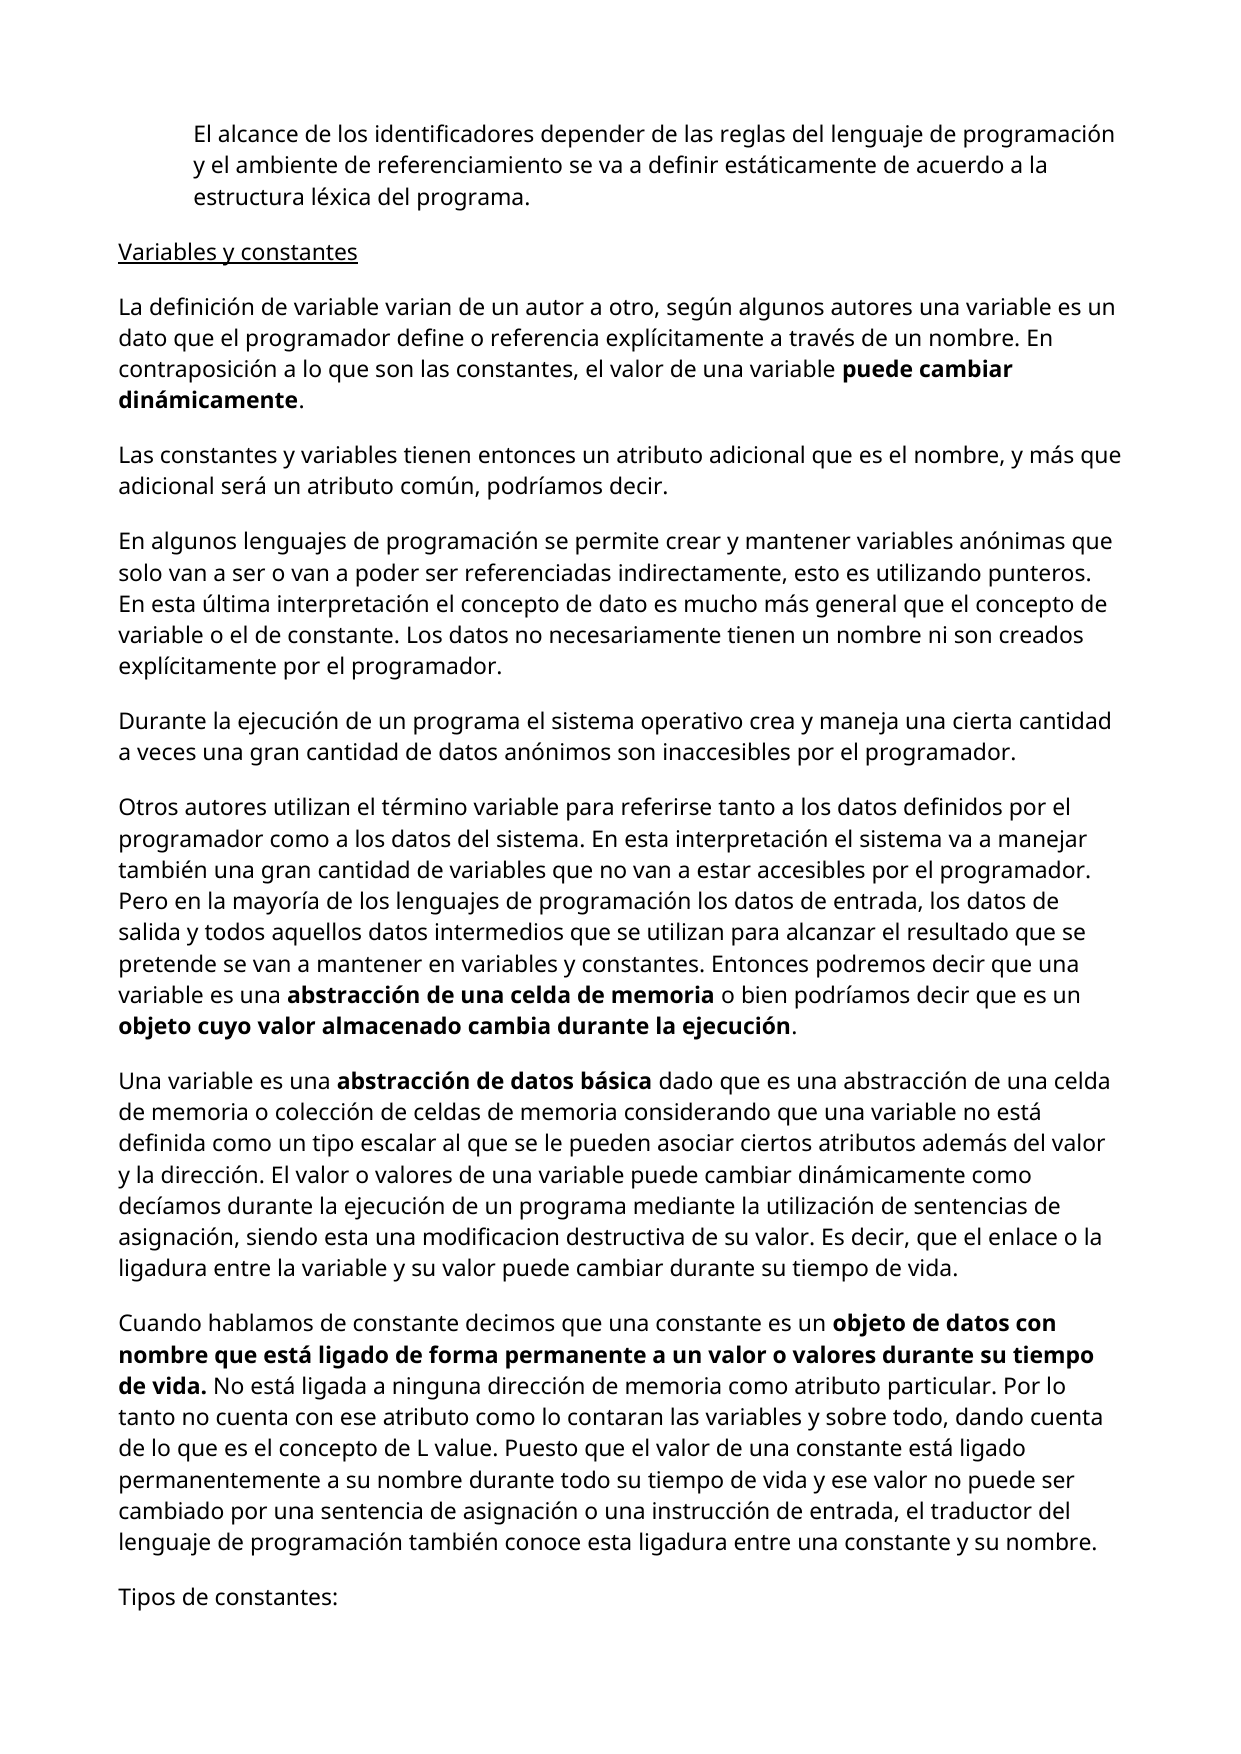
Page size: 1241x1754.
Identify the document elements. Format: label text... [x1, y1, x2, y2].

text Una variable es una abstracción de datos básica dado que es una abstracción de una celda de memoria o colección de celdas de memoria considerando que una variable no está definida como un tipo escalar al que se le pueden asociar ciertos atributos además del valor y la dirección. El valor o valores de una variable puede cambiar dinámicamente como decíamos durante la ejecución de un programa mediante la utilización de sentencias de asignación, siendo esta una modificacion destructiva de su valor. Es decir, que el enlace o la ligadura entre la variable y su valor puede cambiar durante su tiempo de vida. [118, 1065, 1122, 1284]
text En algunos lenguajes de programación se permite crear y mantener variables anónimas que solo van a ser o van a poder ser referenciadas indirectamente, esto es utilizando punteros. En esta última interpretación el concepto de dato es mucho más general que el concepto de variable o el de constante. Los datos no necesariamente tienen un nombre ni son creados explícitamente por el programador. [118, 525, 1122, 681]
text Tipos de constantes: [118, 1581, 1122, 1612]
text Variables y constantes [118, 236, 1122, 267]
text Las constantes y variables tienen entonces un atributo adicional que es el nombre, y más que adicional será un atributo común, podríamos decir. [118, 439, 1122, 502]
text Durante la ejecución de un programa el sistema operativo crea y maneja una cierta cantidad a veces una gran cantidad de datos anónimos son inaccesibles por el programador. [118, 705, 1122, 768]
text Otros autores utilizan el término variable para referirse tanto a los datos definidos por el programador como a los datos del sistema. En esta interpretación el sistema va a manejar también una gran cantidad de variables que no van a estar accesibles por el programador. Pero en la mayoría de los lenguajes de programación los datos de entrada, los datos de salida y todos aquellos datos intermedios que se utilizan para alcanzar el resultado que se pretende se van a mantener en variables y constantes. Entonces podremos decir que una variable es una abstracción de una celda de memoria o bien podríamos decir que es un objeto cuyo valor almacenado cambia durante la ejecución. [118, 791, 1122, 1041]
text La definición de variable varian de un autor a otro, según algunos autores una variable es un dato que el programador define o referencia explícitamente a través de un nombre. En contraposición a lo que son las constantes, el valor de una variable puede cambiar dinámicamente. [118, 290, 1122, 415]
text Cuando hablamos de constante decimos que una constante es un objeto de datos con nombre que está ligado de forma permanente a un valor o valores durante su tiempo de vida. No está ligada a ninguna dirección de memoria como atributo particular. Por lo tanto no cuenta con ese atributo como lo contaran las variables y sobre todo, dando cuenta de lo que es el concepto de L value. Puesto que el valor de una constante está ligado permanentemente a su nombre durante todo su tiempo de vida y ese valor no puede ser cambiado por una sentencia de asignación o una instrucción de entrada, el traductor del lenguaje de programación también conoce esta ligadura entre una constante y su nombre. [118, 1307, 1122, 1557]
list El alcance de los identificadores depender de las reglas del lenguaje de programación y el ambiente de referenciamiento se va a definir estáticamente de acuerdo a la estructura léxica del programa. [156, 118, 1122, 212]
